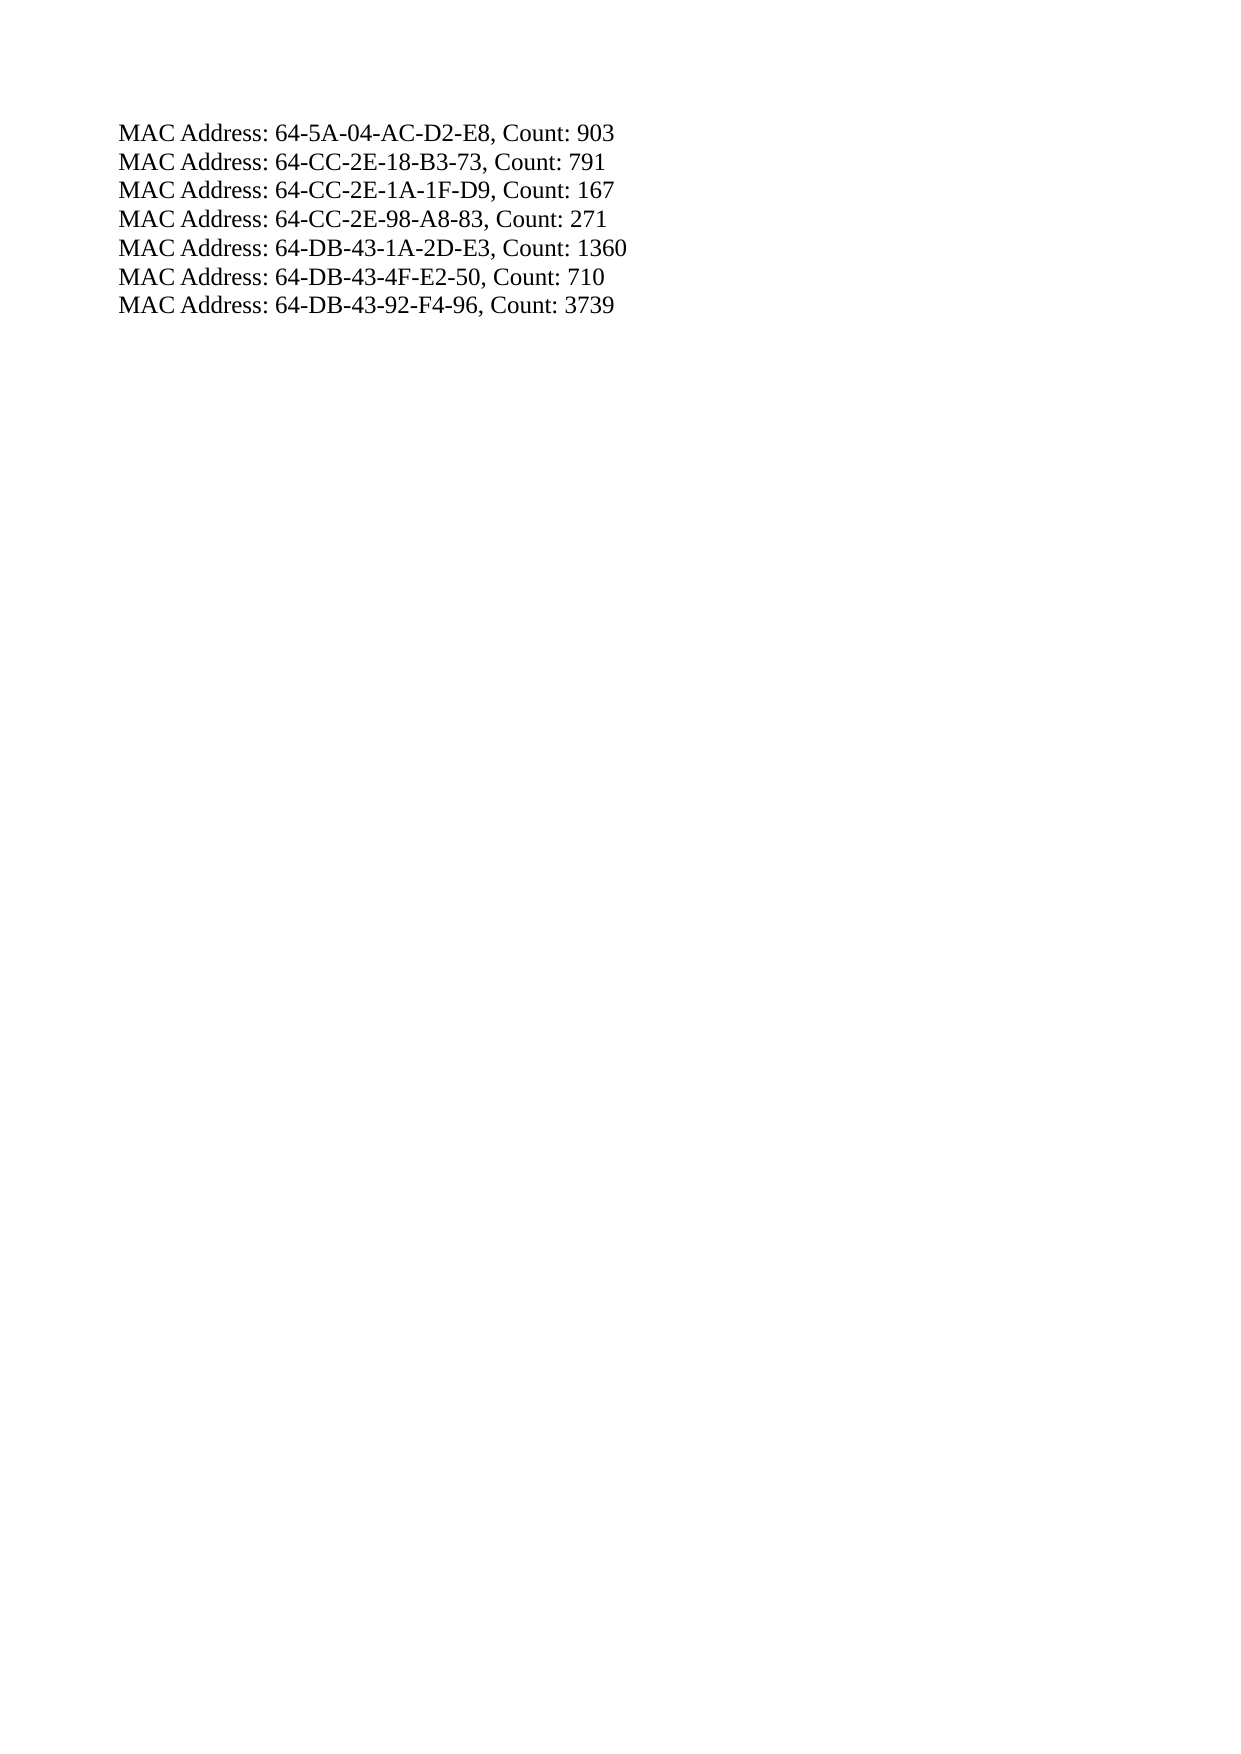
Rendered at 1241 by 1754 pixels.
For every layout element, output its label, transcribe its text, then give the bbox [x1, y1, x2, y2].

text MAC Address: 64-CC-2E-1A-1F-D9, Count: 167 [118, 176, 1122, 204]
text MAC Address: 64-CC-2E-18-B3-73, Count: 791 [118, 147, 1122, 176]
text MAC Address: 64-DB-43-92-F4-96, Count: 3739 [118, 291, 1122, 319]
text MAC Address: 64-DB-43-4F-E2-50, Count: 710 [118, 262, 1122, 291]
text MAC Address: 64-5A-04-AC-D2-E8, Count: 903 [118, 118, 1122, 147]
text MAC Address: 64-DB-43-1A-2D-E3, Count: 1360 [118, 233, 1122, 262]
text MAC Address: 64-CC-2E-98-A8-83, Count: 271 [118, 204, 1122, 233]
